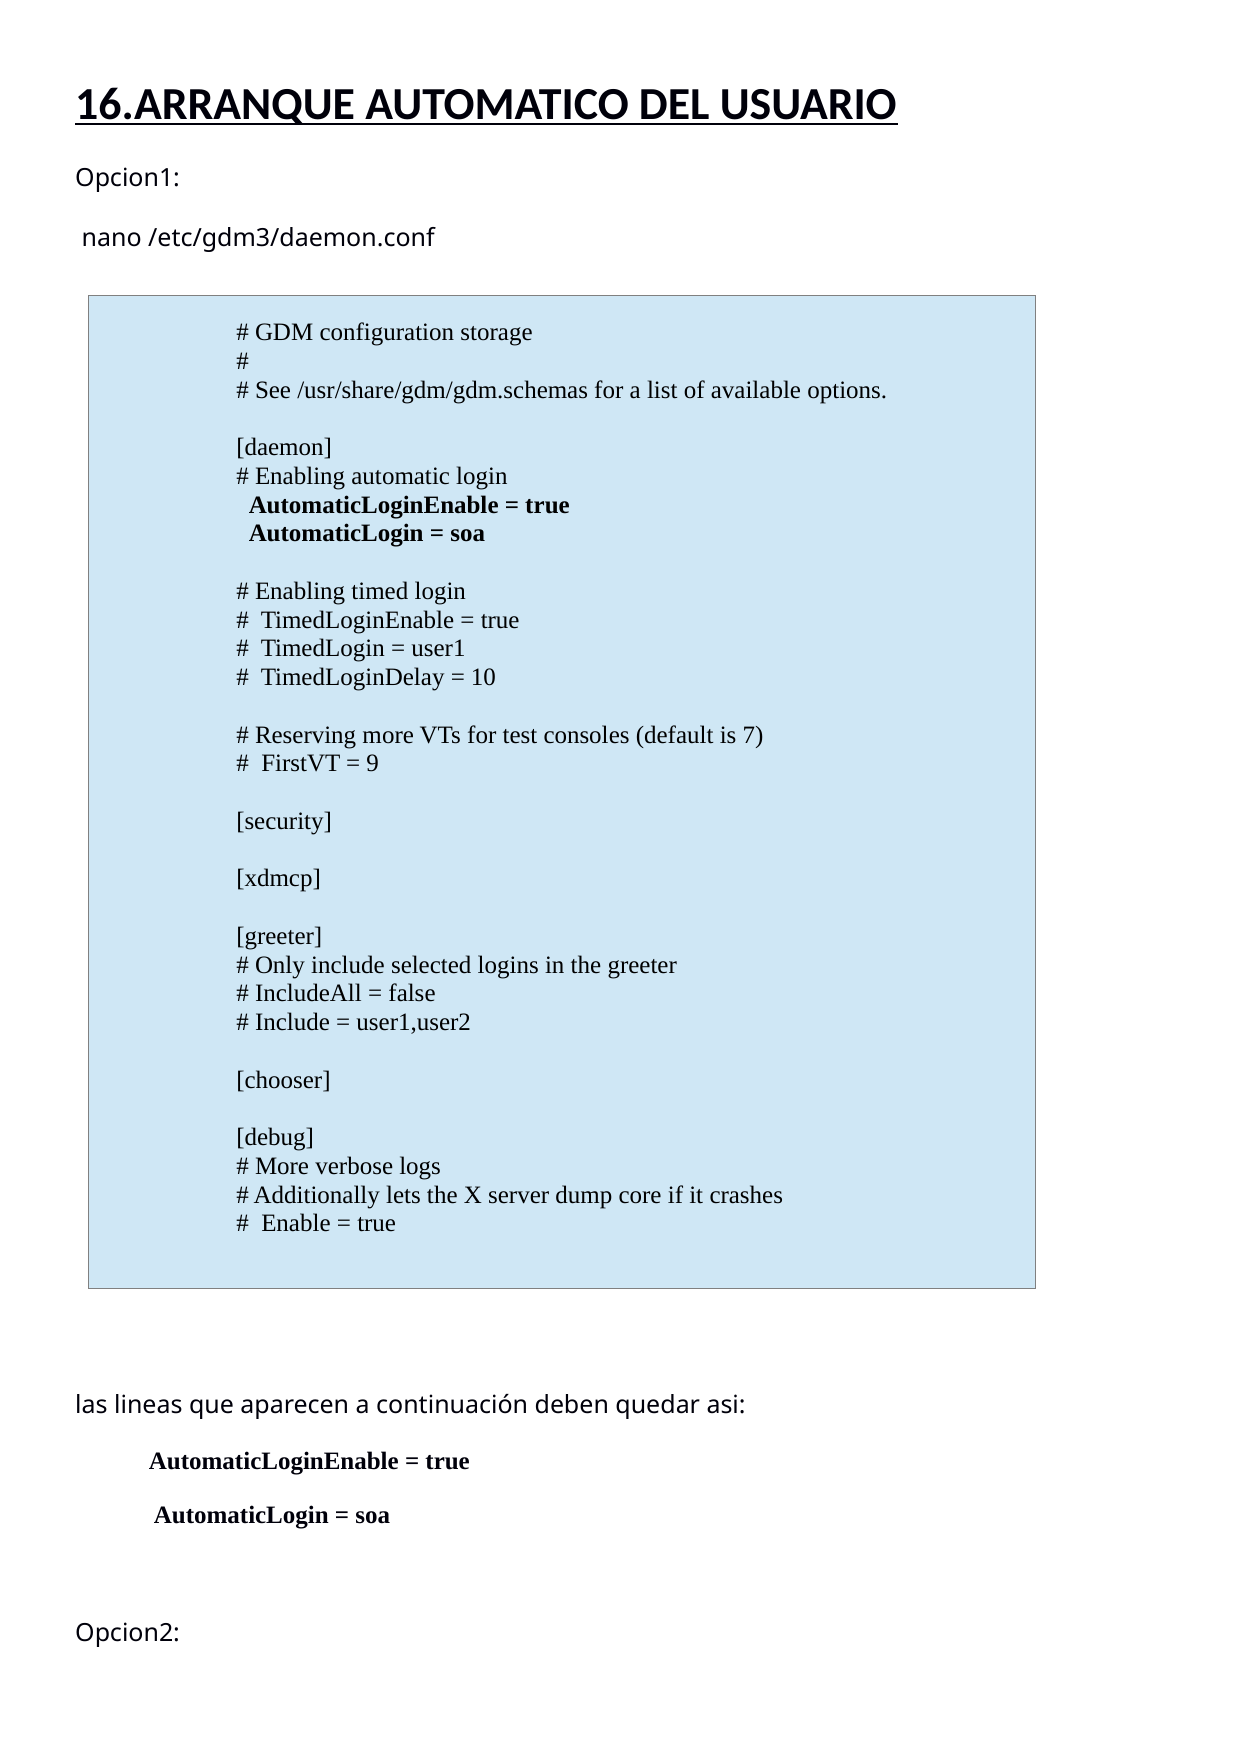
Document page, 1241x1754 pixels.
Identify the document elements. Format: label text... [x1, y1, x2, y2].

text nano /etc/gdm3/daemon.conf [75, 220, 1165, 254]
text Opcion1: [75, 160, 1165, 194]
text 16.ARRANQUE AUTOMATICO DEL USUARIO [75, 75, 1165, 131]
text AutomaticLoginEnable = true [75, 1446, 1165, 1475]
text las lineas que aparecen a continuación deben quedar asi: [75, 1386, 1165, 1421]
text AutomaticLogin = soa [75, 1500, 1165, 1529]
text Opcion2: [75, 1614, 1165, 1648]
